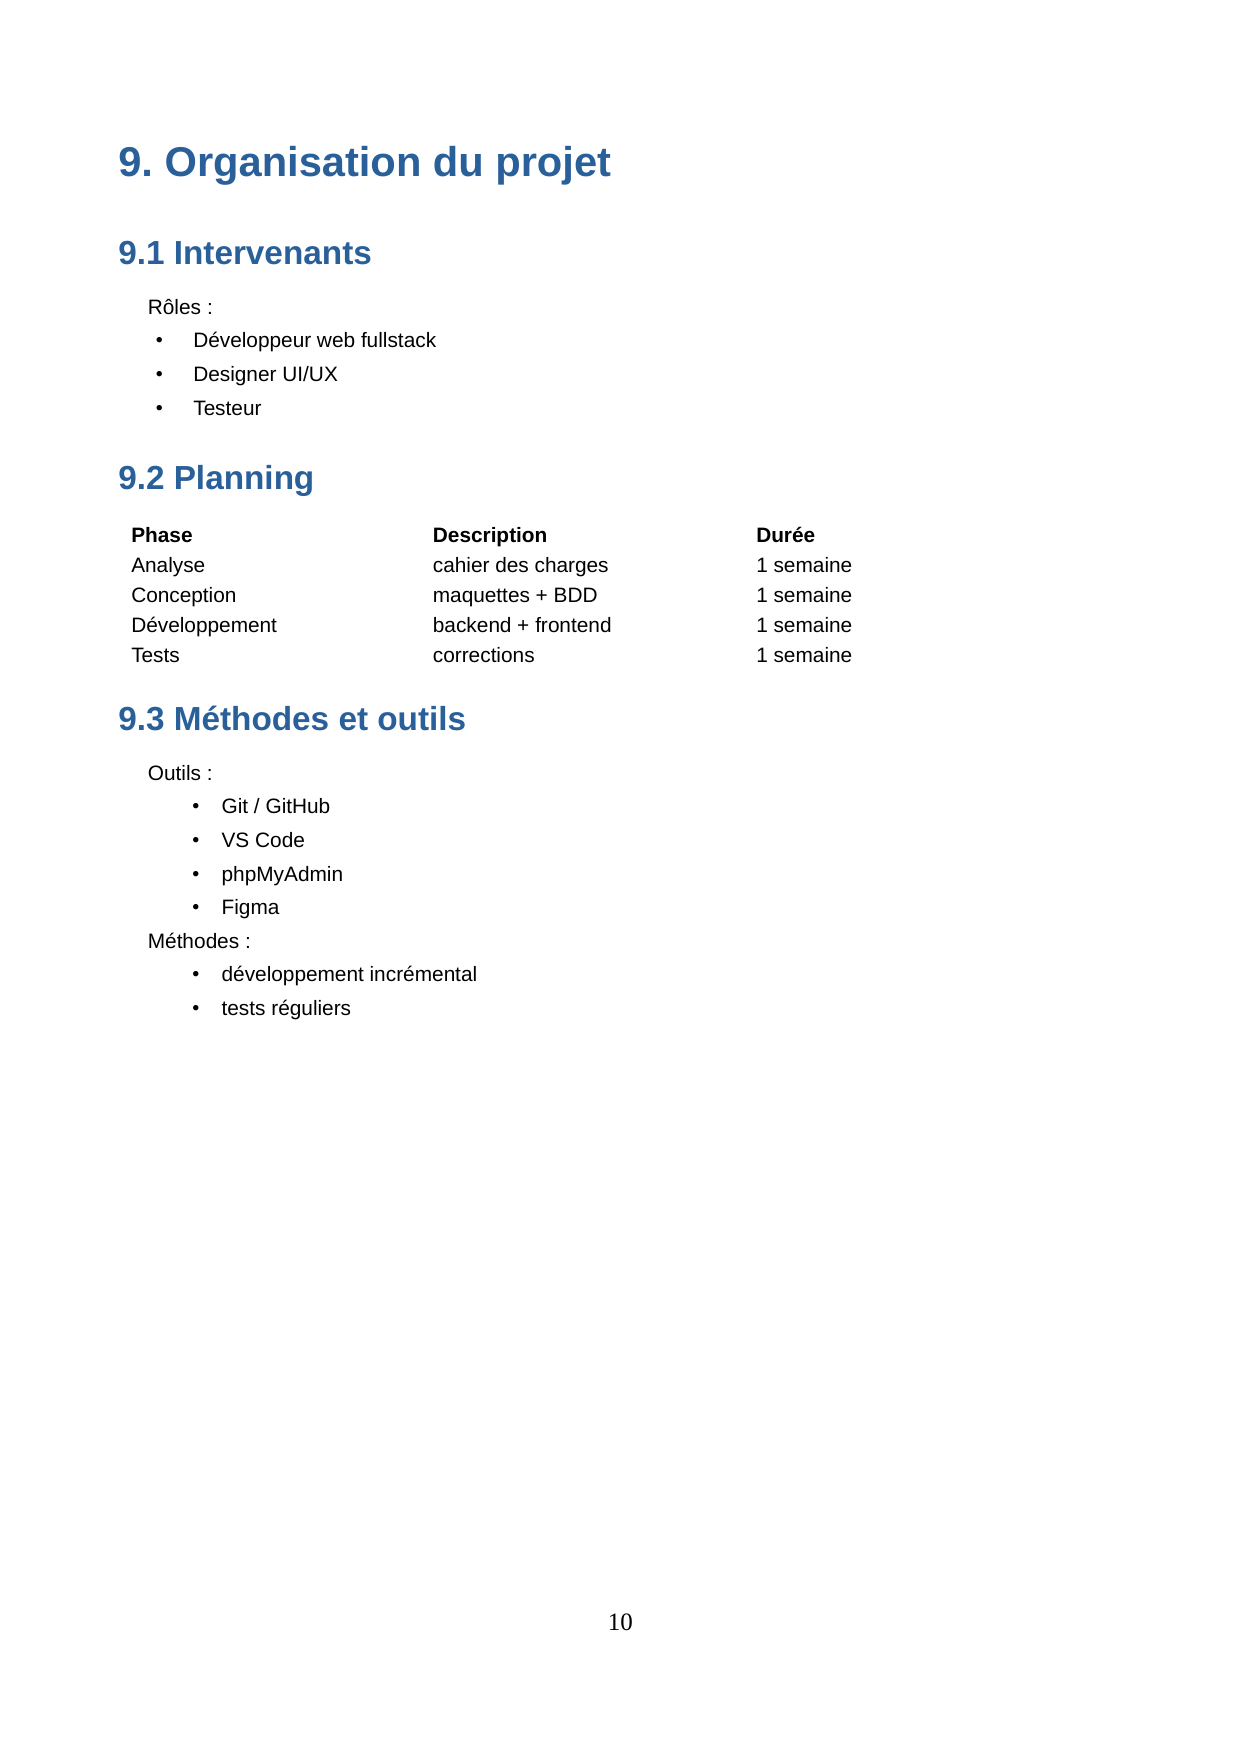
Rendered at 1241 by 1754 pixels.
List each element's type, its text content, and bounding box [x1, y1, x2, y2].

list VS Code [162, 828, 1122, 852]
table_cell 1 semaine [753, 550, 1120, 580]
table_cell Analyse [128, 550, 430, 580]
text Rôles : [118, 295, 1122, 319]
subtitle 9.3 Méthodes et outils [118, 699, 1122, 737]
table_cell 1 semaine [753, 640, 1120, 669]
table_cell maquettes + BDD [430, 580, 753, 610]
list tests réguliers [162, 996, 1122, 1019]
list Git / GitHub [162, 794, 1122, 818]
table_cell Conception [128, 580, 430, 610]
table_cell Développement [128, 610, 430, 639]
list développement incrémental [162, 962, 1122, 986]
list Développeur web fullstack [156, 328, 1122, 352]
table_cell 1 semaine [753, 580, 1120, 610]
table_cell backend + frontend [430, 610, 753, 639]
text Méthodes : [118, 928, 1122, 952]
table_cell Tests [128, 640, 430, 669]
subtitle 9.1 Intervenants [118, 233, 1122, 271]
table_header Durée [753, 520, 1120, 550]
list phpMyAdmin [162, 861, 1122, 886]
table_cell cahier des charges [430, 550, 753, 580]
text Outils : [118, 761, 1122, 785]
subtitle 9. Organisation du projet [118, 137, 1122, 185]
list Designer UI/UX [156, 362, 1122, 386]
table_header Phase [128, 520, 430, 550]
list Testeur [156, 395, 1122, 419]
subtitle 9.2 Planning [118, 458, 1122, 497]
list Figma [162, 895, 1122, 919]
table_header Description [430, 520, 753, 550]
table_cell 1 semaine [753, 610, 1120, 639]
table_cell corrections [430, 640, 753, 669]
